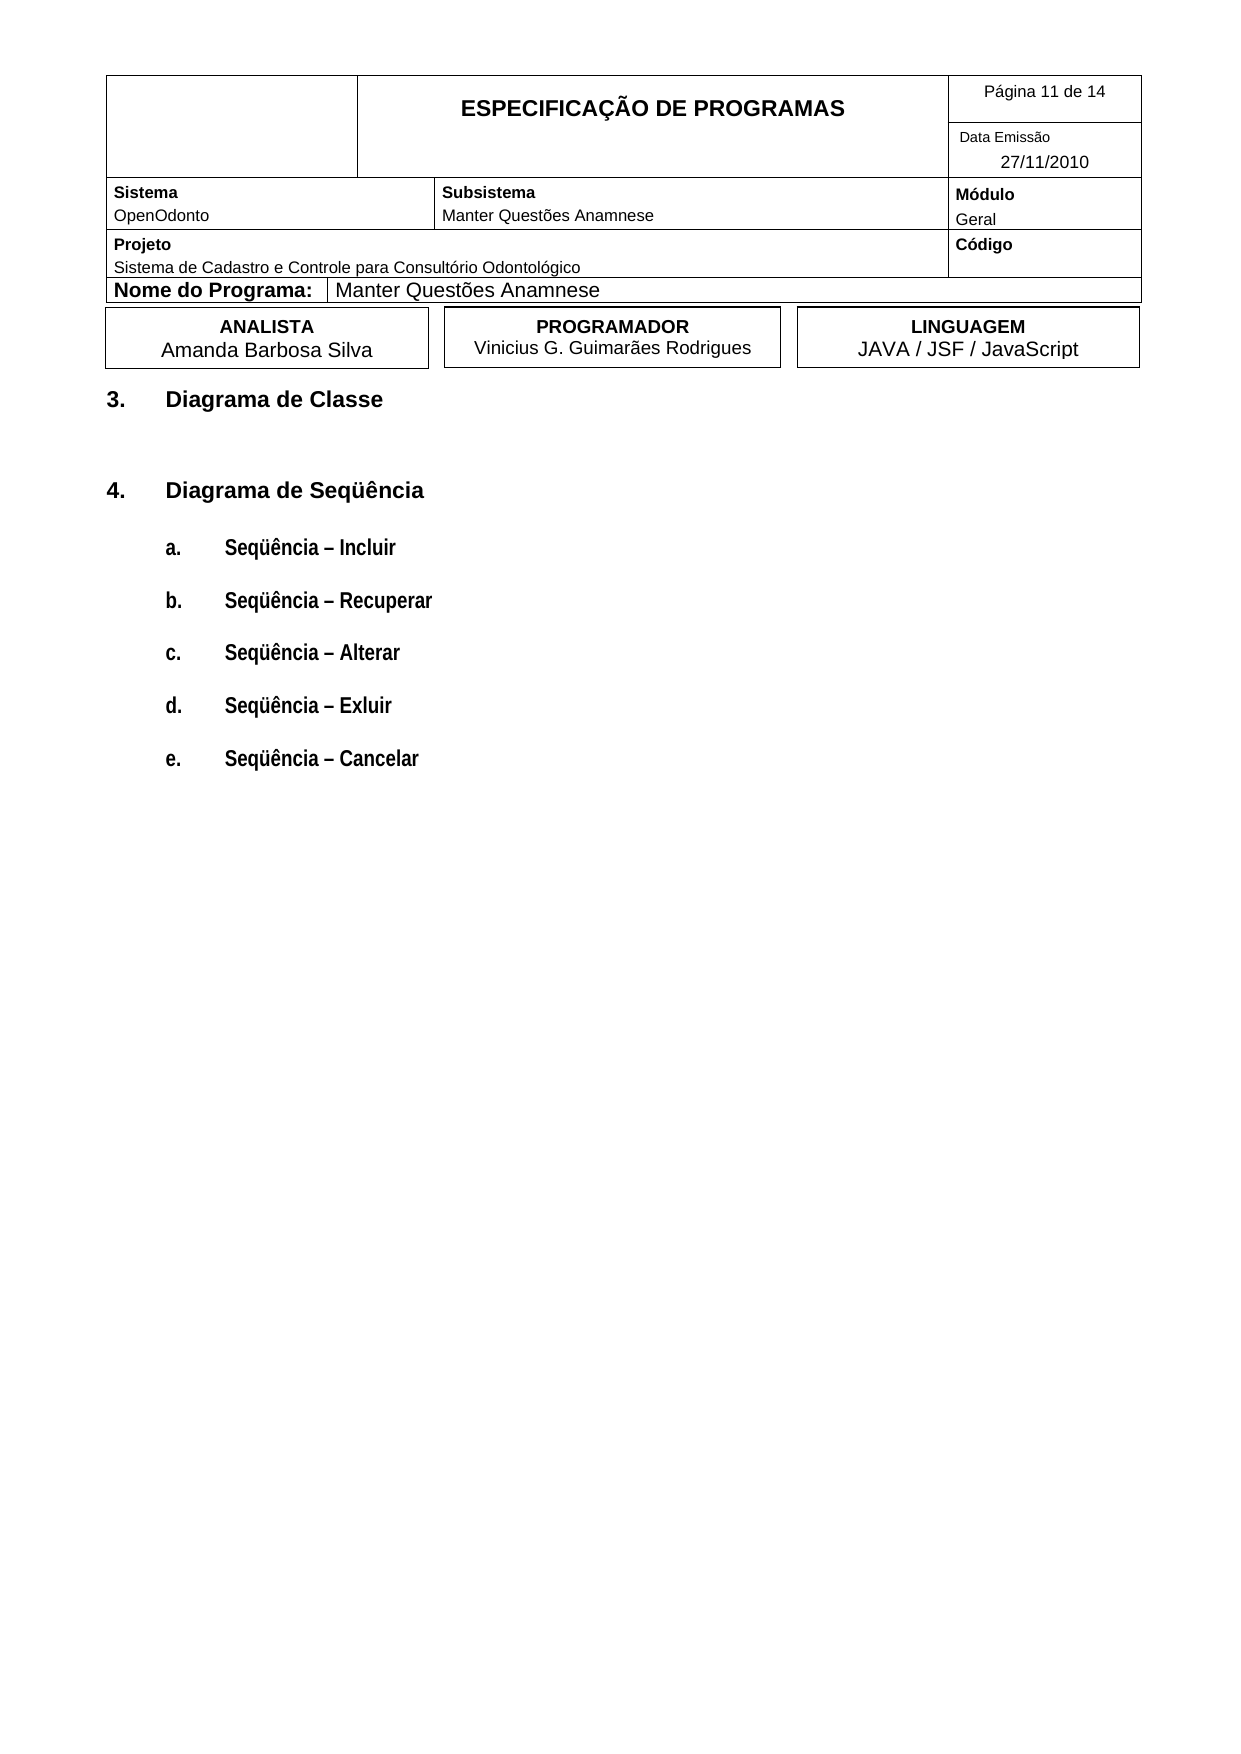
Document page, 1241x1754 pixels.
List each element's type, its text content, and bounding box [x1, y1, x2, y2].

subtitle Seqüência – Cancelar [165, 745, 1151, 771]
subtitle Seqüência – Incluir [165, 534, 1151, 560]
subtitle Diagrama de Seqüência [106, 477, 1151, 504]
subtitle Seqüência – Alterar [165, 639, 1151, 666]
subtitle Seqüência – Exluir [165, 692, 1151, 718]
subtitle Diagrama de Classe [106, 386, 1151, 412]
subtitle Seqüência – Recuperar [165, 587, 1151, 613]
